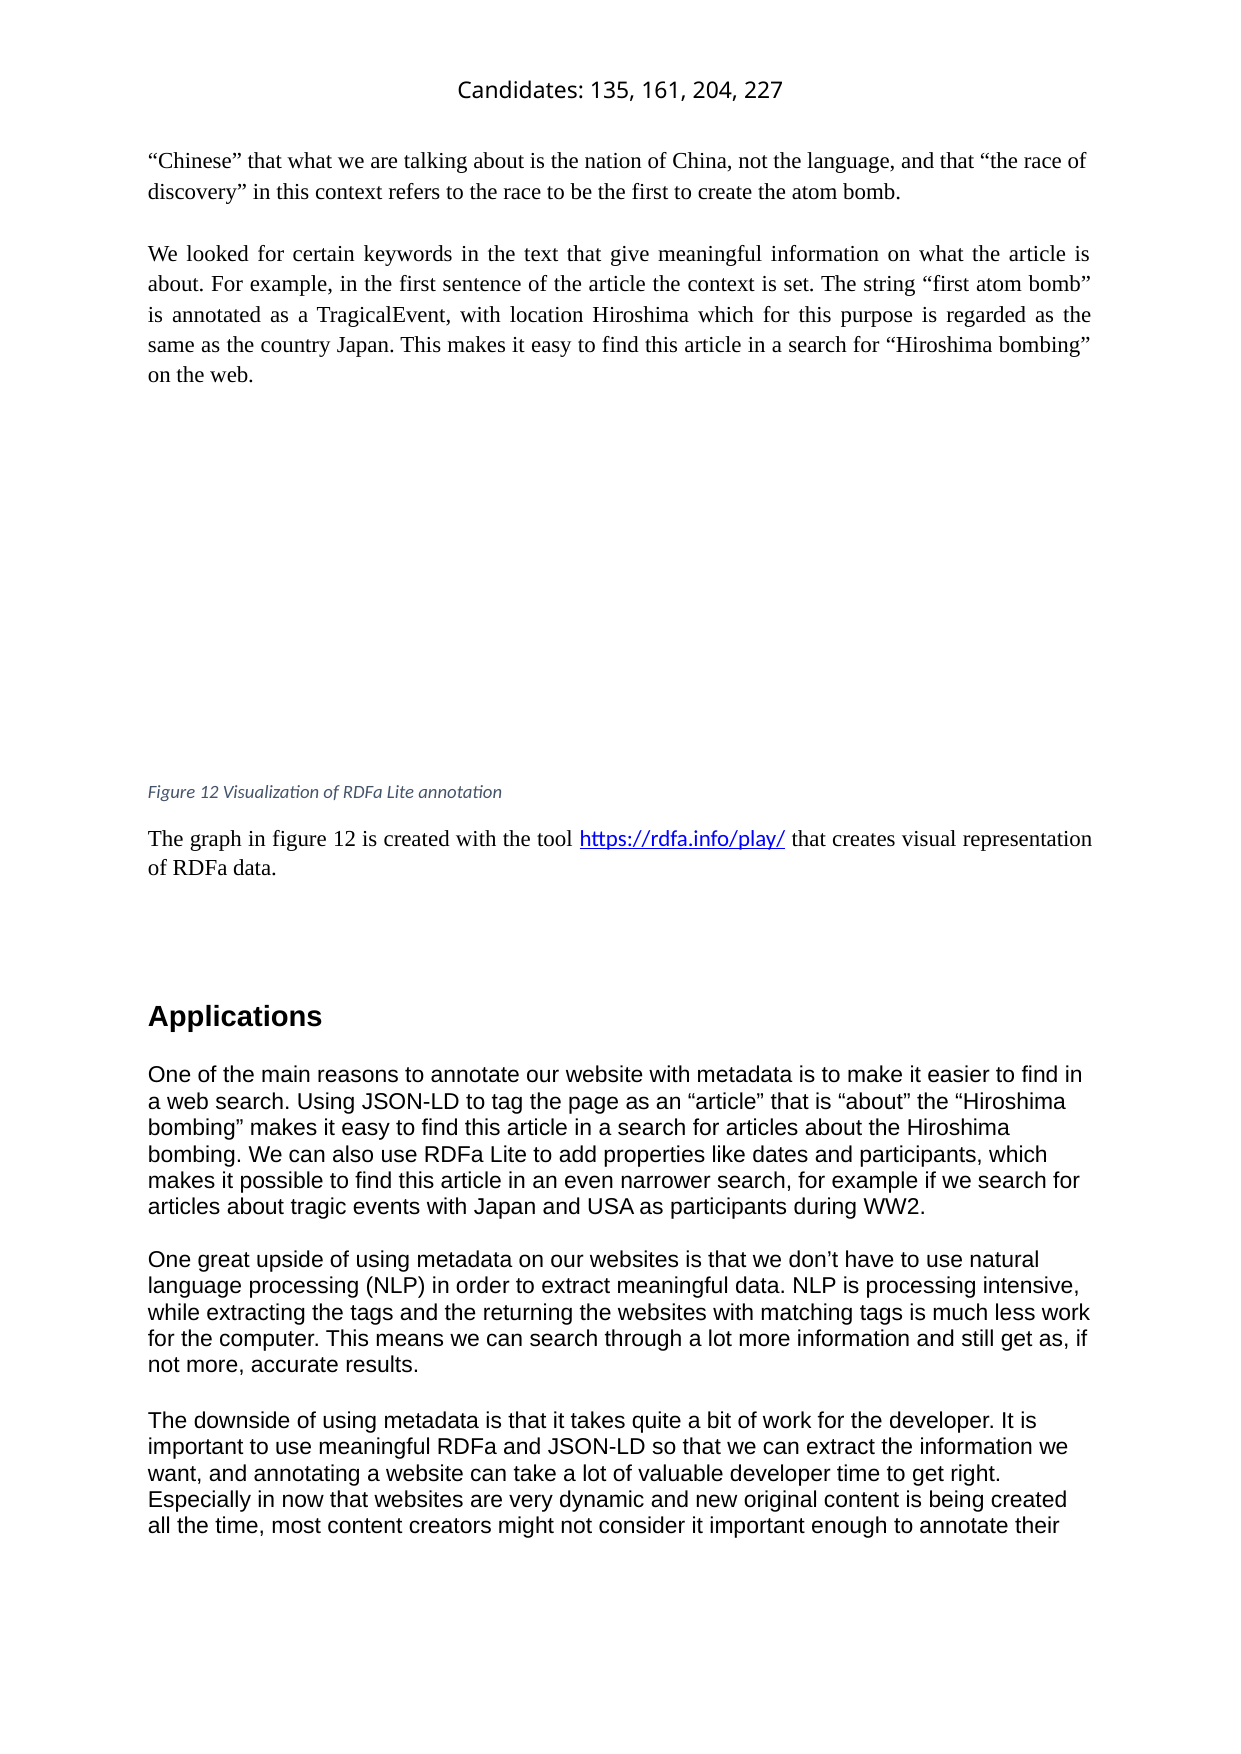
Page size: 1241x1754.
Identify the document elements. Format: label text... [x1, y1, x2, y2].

subtitle One of the main reasons to annotate our website with metadata is to make it easier to find in a web search. Using JSON-LD to tag the page as an “article” that is “about” the “Hiroshima bombing” makes it easy to find this article in a search for articles about the Hiroshima bombing. We can also use RDFa Lite to add properties like dates and participants, which makes it possible to find this article in an even narrower search, for example if we search for articles about tragic events with Japan and USA as participants during WW2. One great upside of using metadata on our websites is that we don’t have to use natural language processing (NLP) in order to extract meaningful data. NLP is processing intensive, while extracting the tags and the returning the websites with matching tags is much less work for the computer. This means we can search through a lot more information and still get as, if not more, accurate results. [148, 1061, 1093, 1378]
text The graph in figure 12 is created with the tool https://rdfa.info/play/ that creates visual representation of RDFa data. [148, 824, 1093, 880]
subtitle Applications [148, 999, 1093, 1032]
text We looked for certain keywords in the text that give meaningful information on what the article is about. For example, in the first sentence of the article the context is set. The string “first atom bomb” is annotated as a TragicalEvent, with location Hiroshima which for this purpose is regarded as the same as the country Japan. This makes it easy to find this article in a search for “Hiroshima bombing” on the web. [148, 240, 1093, 387]
text “Chinese” that what we are talking about is the nation of China, not the language, and that “the race of discovery” in this context refers to the race to be the first to create the atom bomb. [148, 148, 1093, 204]
text Figure 12 Visualization of RDFa Lite annotation [148, 780, 1093, 803]
subtitle The downside of using metadata is that it takes quite a bit of work for the developer. It is important to use meaningful RDFa and JSON-LD so that we can extract the information we want, and annotating a website can take a lot of valuable developer time to get right. Especially in now that websites are very dynamic and new original content is being created all the time, most content creators might not consider it important enough to annotate their [148, 1407, 1093, 1539]
